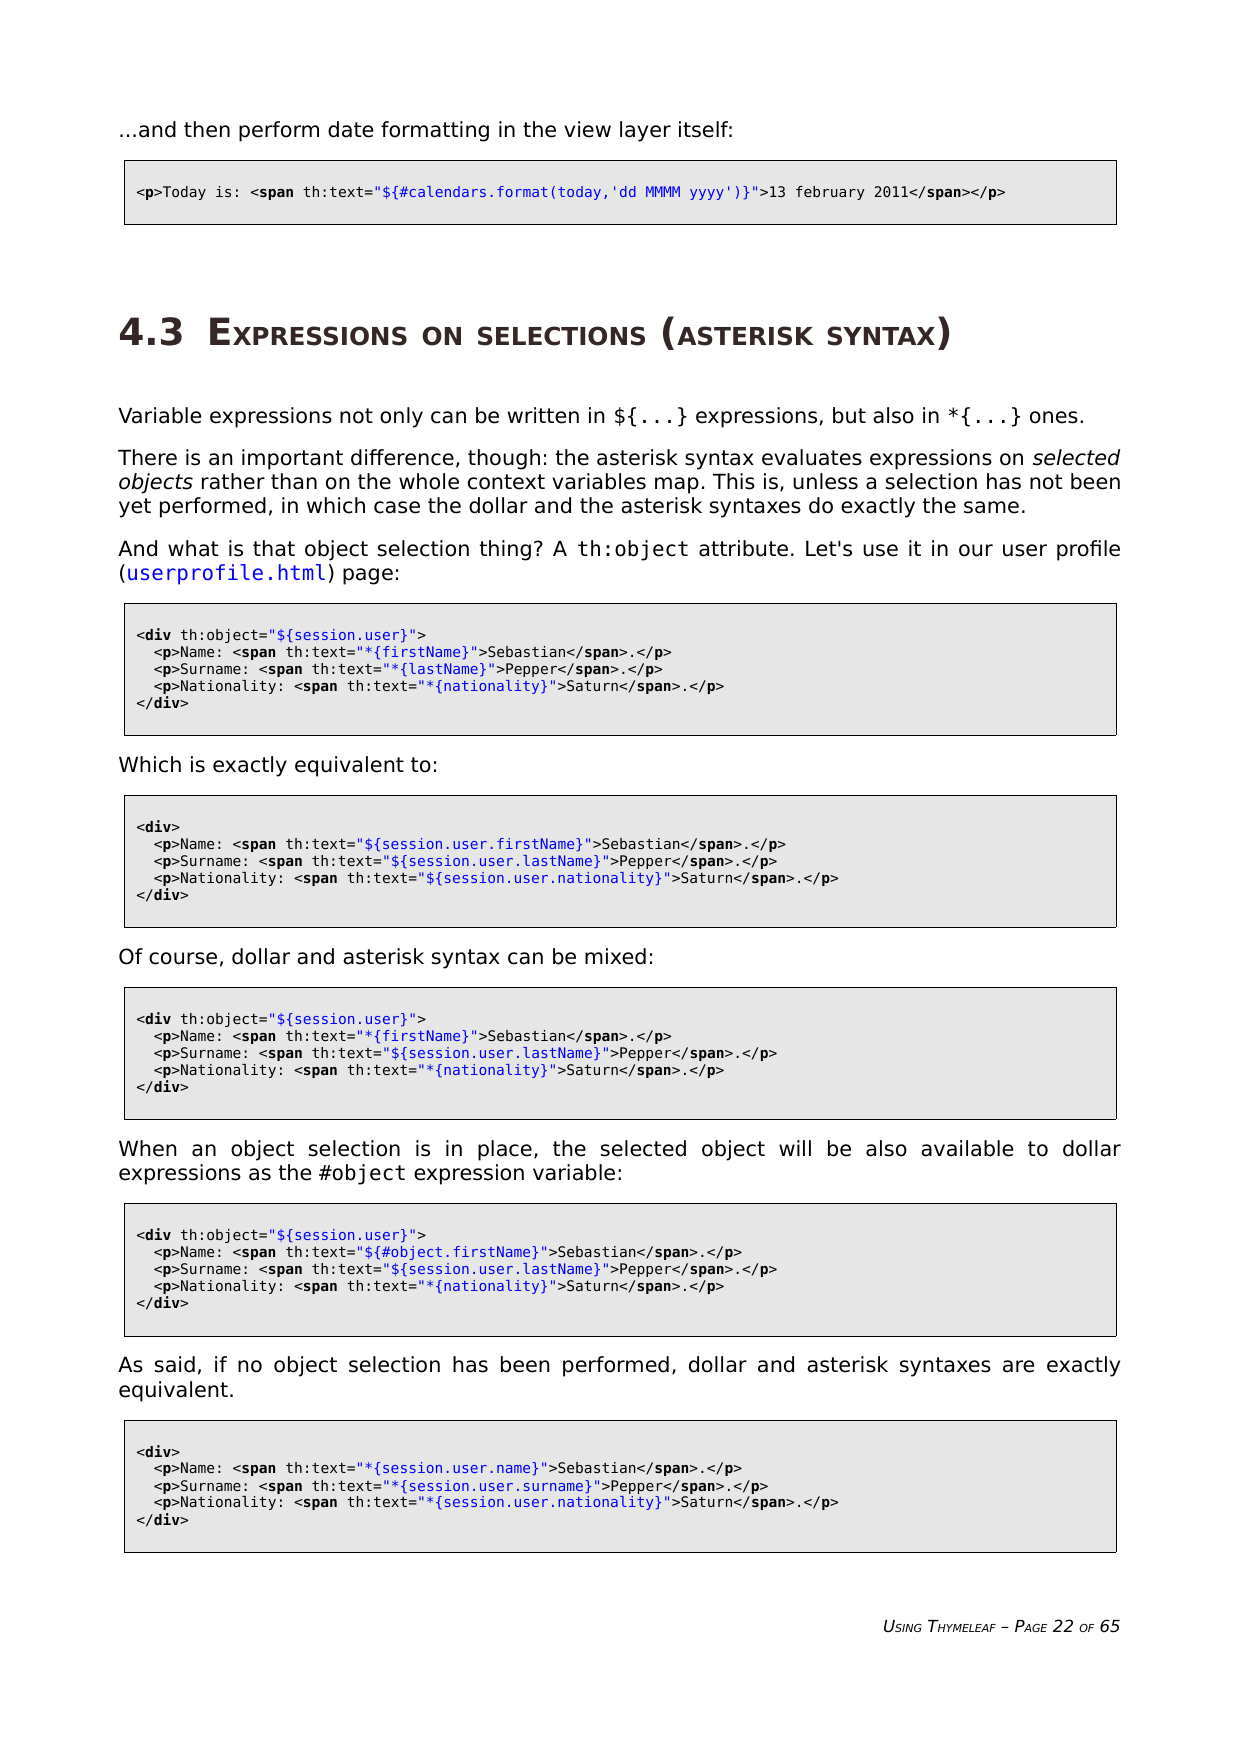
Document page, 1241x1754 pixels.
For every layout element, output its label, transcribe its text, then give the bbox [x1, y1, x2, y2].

subtitle Expressions on selections (asterisk syntax) [118, 310, 1122, 354]
text Of course, dollar and asterisk syntax can be mixed: [118, 945, 1122, 969]
text Variable expressions not only can be written in ${...} expressions, but also in *{...} ones. [118, 404, 1122, 428]
text <p>Today is: <span th:text="${#calendars.format(today,'dd MMMM yyyy')}">13 february 2011</span></p> [125, 161, 1116, 224]
text <div th:object="${session.user}"> <p>Name: <span th:text="*{firstName}">Sebastian</span>.</p> <p>Surname: <span th:text="*{lastName}">Pepper</span>.</p> <p>Nationality: <span th:text="*{nationality}">Saturn</span>.</p> </div> [125, 604, 1116, 735]
text <div> <p>Name: <span th:text="${session.user.firstName}">Sebastian</span>.</p> <p>Surname: <span th:text="${session.user.lastName}">Pepper</span>.</p> <p>Nationality: <span th:text="${session.user.nationality}">Saturn</span>.</p> </div> [125, 796, 1116, 927]
text As said, if no object selection has been performed, dollar and asterisk syntaxes are exactly equivalent. [118, 1353, 1122, 1402]
text ...and then perform date formatting in the view layer itself: [118, 118, 1122, 142]
text <div th:object="${session.user}"> <p>Name: <span th:text="${#object.firstName}">Sebastian</span>.</p> <p>Surname: <span th:text="${session.user.lastName}">Pepper</span>.</p> <p>Nationality: <span th:text="*{nationality}">Saturn</span>.</p> </div> [125, 1204, 1116, 1336]
text When an object selection is in place, the selected object will be also available to dollar expressions as the #object expression variable: [118, 1137, 1122, 1186]
text Which is exactly equivalent to: [118, 753, 1122, 777]
text <div> <p>Name: <span th:text="*{session.user.name}">Sebastian</span>.</p> <p>Surname: <span th:text="*{session.user.surname}">Pepper</span>.</p> <p>Nationality: <span th:text="*{session.user.nationality}">Saturn</span>.</p> </div> [125, 1421, 1116, 1552]
text <div th:object="${session.user}"> <p>Name: <span th:text="*{firstName}">Sebastian</span>.</p> <p>Surname: <span th:text="${session.user.lastName}">Pepper</span>.</p> <p>Nationality: <span th:text="*{nationality}">Saturn</span>.</p> </div> [125, 988, 1116, 1119]
text There is an important difference, though: the asterisk syntax evaluates expressions on selected objects rather than on the whole context variables map. This is, unless a selection has not been yet performed, in which case the dollar and the asterisk syntaxes do exactly the same. [118, 446, 1122, 519]
text And what is that object selection thing? A th:object attribute. Let's use it in our user profile (userprofile.html) page: [118, 537, 1122, 585]
